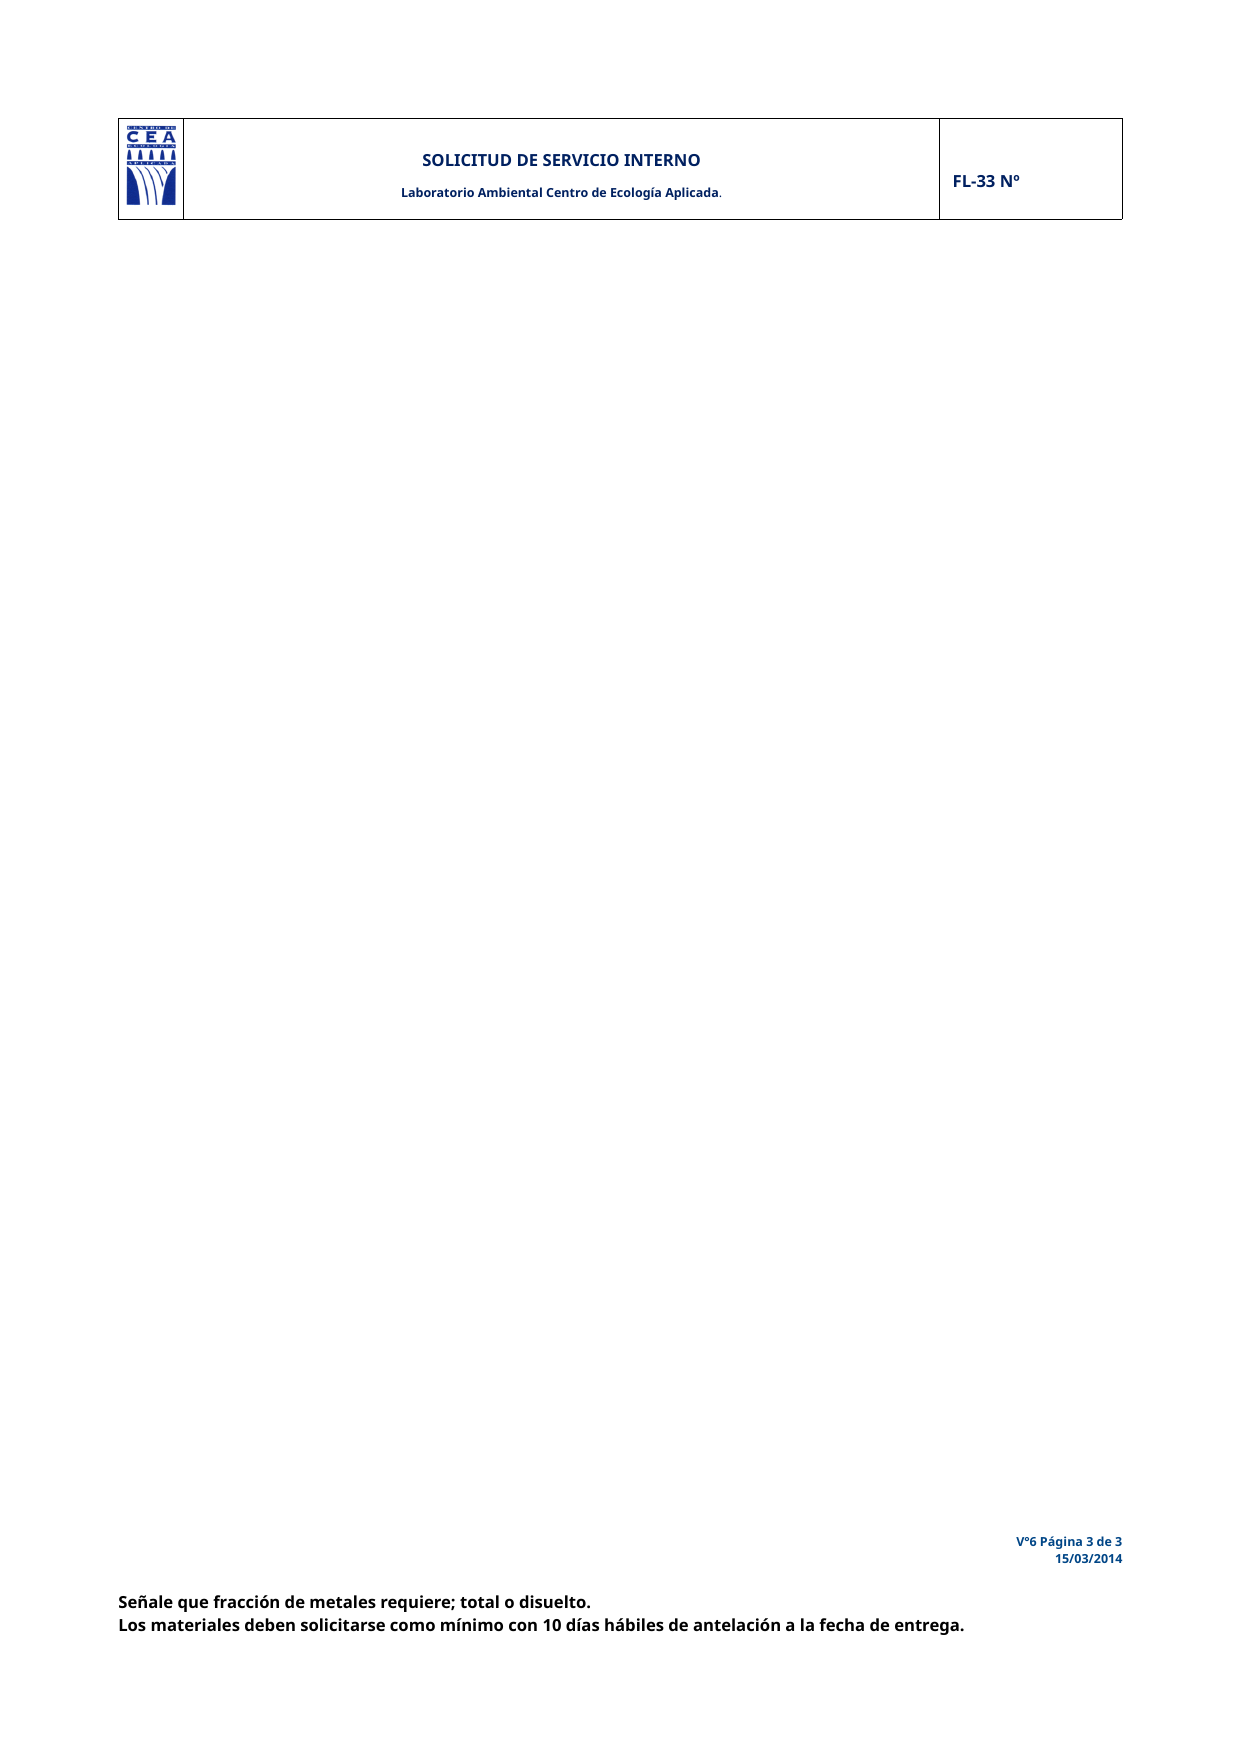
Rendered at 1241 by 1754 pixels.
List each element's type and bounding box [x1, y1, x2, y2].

picture [124, 123, 179, 207]
